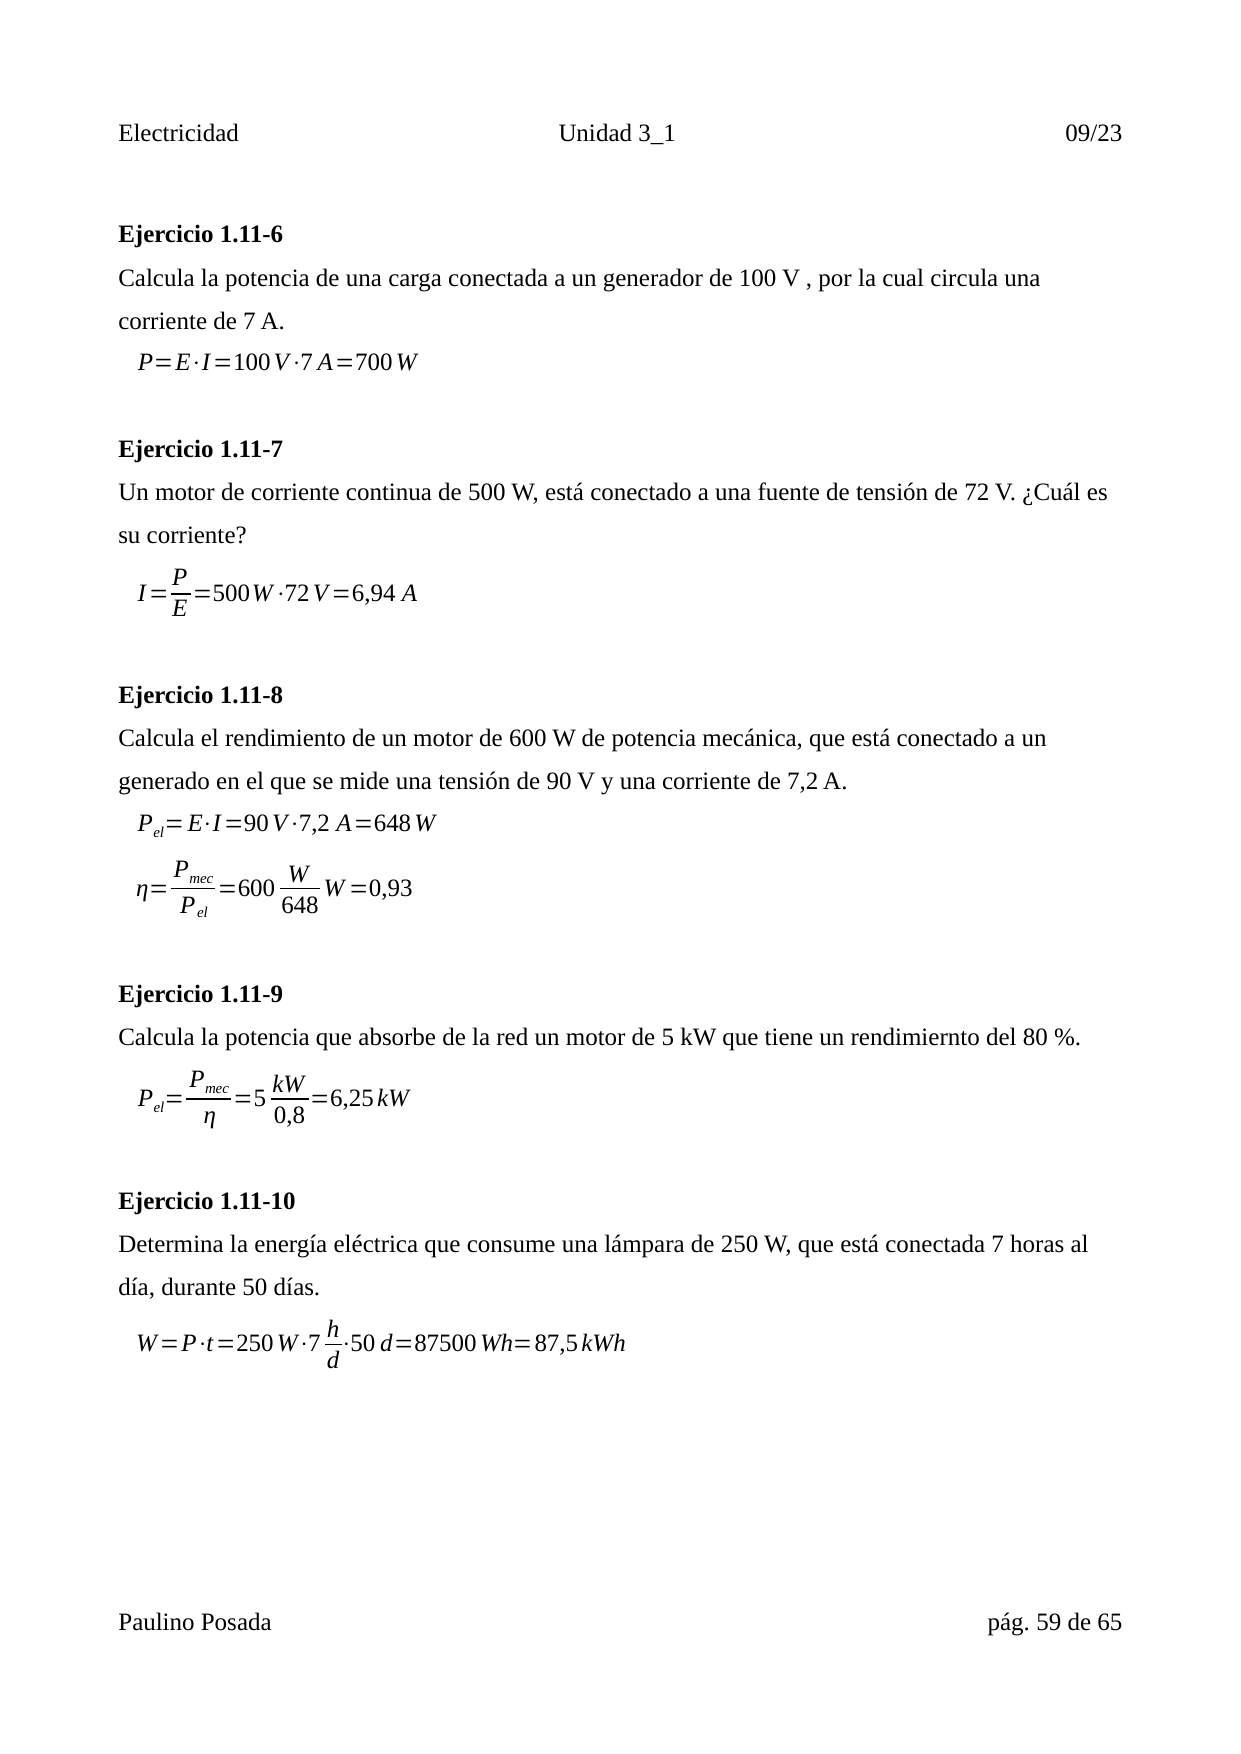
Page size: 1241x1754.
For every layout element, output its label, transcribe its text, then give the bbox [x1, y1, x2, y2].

text Calcula la potencia que absorbe de la red un motor de 5 kW que tiene un rendimiernto del 80 %. [118, 1022, 1122, 1051]
text Ejercicio 1.11-8 [118, 680, 1122, 709]
text Ejercicio 1.11-7 [118, 434, 1122, 463]
text Un motor de corriente continua de 500 W, está conectado a una fuente de tensión de 72 V. ¿Cuál es su corriente? [118, 477, 1122, 549]
text Ejercicio 1.11-6 [118, 219, 1122, 248]
text Calcula la potencia de una carga conectada a un generador de 100 V , por la cual circula una corriente de 7 A. [118, 263, 1122, 334]
text Determina la energía eléctrica que consume una lámpara de 250 W, que está conectada 7 horas al día, durante 50 días. [118, 1229, 1122, 1301]
text Ejercicio 1.11-9 [118, 979, 1122, 1008]
text Calcula el rendimiento de un motor de 600 W de potencia mecánica, que está conectado a un generado en el que se mide una tensión de 90 V y una corriente de 7,2 A. [118, 723, 1122, 795]
text Ejercicio 1.11-10 [118, 1186, 1122, 1215]
